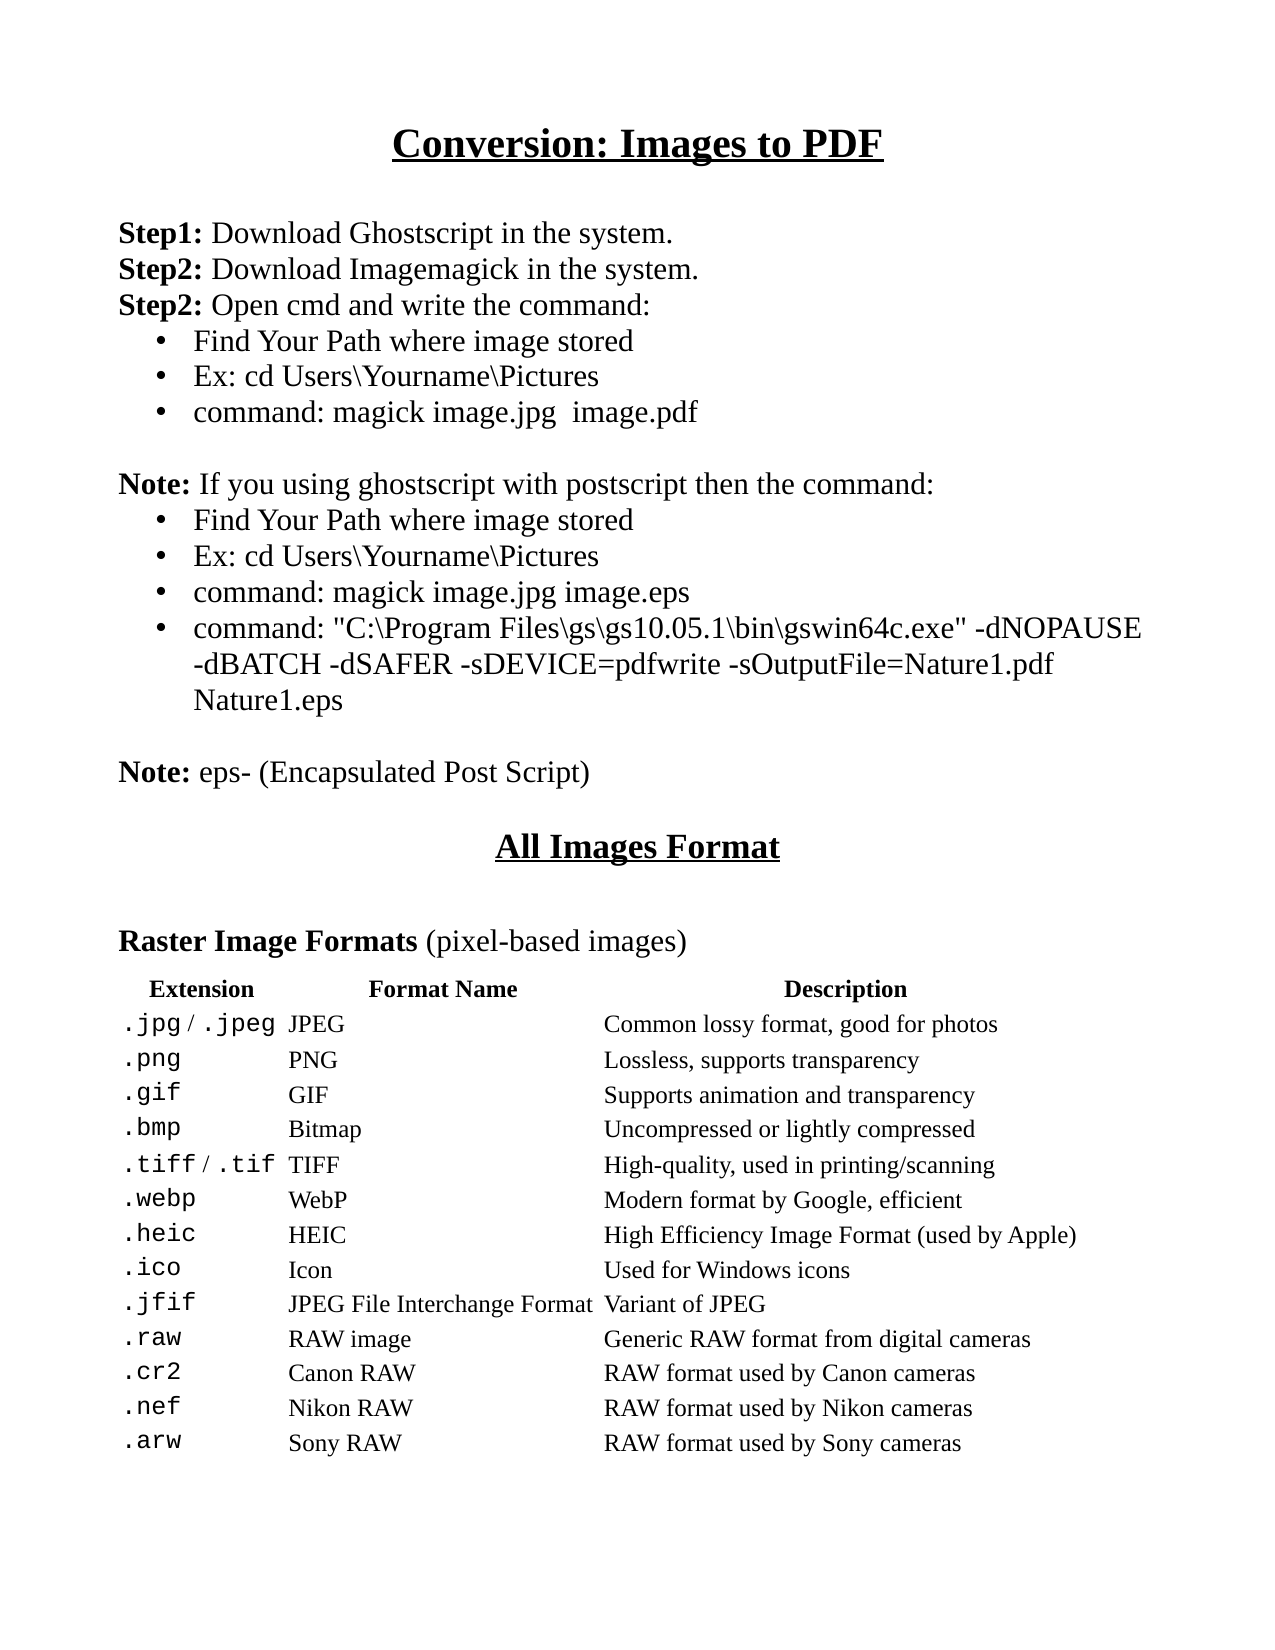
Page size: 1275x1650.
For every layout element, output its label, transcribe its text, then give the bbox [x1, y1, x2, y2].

list Find Your Path where image stored [156, 501, 1157, 537]
table_cell .bmp [118, 1111, 285, 1146]
table_cell High-quality, used in printing/scanning [601, 1146, 1091, 1183]
table_cell Supports animation and transparency [601, 1077, 1091, 1111]
text Step2: Download Imagemagick in the system. [118, 250, 1157, 286]
table_cell .ico [118, 1252, 285, 1286]
table_cell .gif [118, 1077, 285, 1111]
table_cell Generic RAW format from digital cameras [601, 1321, 1091, 1356]
table_cell Lossless, supports transparency [601, 1042, 1091, 1077]
table_cell .png [118, 1042, 285, 1077]
text Step1: Download Ghostscript in the system. [118, 214, 1157, 250]
table_cell High Efficiency Image Format (used by Apple) [601, 1217, 1091, 1252]
list Ex: cd Users\Yourname\Pictures [156, 537, 1157, 573]
text Step2: Open cmd and write the command: [118, 286, 1157, 322]
table_cell RAW image [285, 1321, 601, 1356]
table_cell .nef [118, 1390, 285, 1425]
table_cell .jfif [118, 1286, 285, 1321]
text Conversion: Images to PDF [118, 118, 1157, 166]
table_cell Sony RAW [285, 1425, 601, 1459]
table_cell PNG [285, 1042, 601, 1077]
text Note: If you using ghostscript with postscript then the command: [118, 466, 1157, 501]
table_cell .heic [118, 1217, 285, 1252]
table_cell Bitmap [285, 1111, 601, 1146]
table_cell Nikon RAW [285, 1390, 601, 1425]
table_cell .cr2 [118, 1356, 285, 1390]
table_header Description [601, 971, 1091, 1006]
table_header Extension [118, 971, 285, 1006]
table_cell GIF [285, 1077, 601, 1111]
table_cell .arw [118, 1425, 285, 1459]
subtitle Raster Image Formats (pixel-based images) [118, 922, 1157, 958]
text All Images Format [118, 825, 1157, 866]
table_cell .jpg / .jpeg [118, 1006, 285, 1042]
table_cell Common lossy format, good for photos [601, 1006, 1091, 1042]
list Find Your Path where image stored [156, 322, 1157, 358]
table_cell Icon [285, 1252, 601, 1286]
table_cell .tiff / .tif [118, 1146, 285, 1183]
table_cell Canon RAW [285, 1356, 601, 1390]
list command: magick image.jpg image.pdf [156, 394, 1157, 429]
table_cell Uncompressed or lightly compressed [601, 1111, 1091, 1146]
table_header Format Name [285, 971, 601, 1006]
table_cell Variant of JPEG [601, 1286, 1091, 1321]
table_cell TIFF [285, 1146, 601, 1183]
table_cell .raw [118, 1321, 285, 1356]
table_cell Modern format by Google, efficient [601, 1183, 1091, 1217]
table_cell WebP [285, 1183, 601, 1217]
list command: "C:\Program Files\gs\gs10.05.1\bin\gswin64c.exe" -dNOPAUSE -dBATCH -dSAFER -sDEVICE=pdfwrite -sOutputFile=Nature1.pdf Nature1.eps [156, 609, 1157, 717]
list command: magick image.jpg image.eps [156, 573, 1157, 609]
table_cell JPEG [285, 1006, 601, 1042]
table_cell RAW format used by Nikon cameras [601, 1390, 1091, 1425]
table_cell Used for Windows icons [601, 1252, 1091, 1286]
table_cell RAW format used by Canon cameras [601, 1356, 1091, 1390]
table_cell RAW format used by Sony cameras [601, 1425, 1091, 1459]
list Ex: cd Users\Yourname\Pictures [156, 358, 1157, 394]
table_cell JPEG File Interchange Format [285, 1286, 601, 1321]
table_cell HEIC [285, 1217, 601, 1252]
text Note: eps- (Encapsulated Post Script) [118, 753, 1157, 789]
table_cell .webp [118, 1183, 285, 1217]
